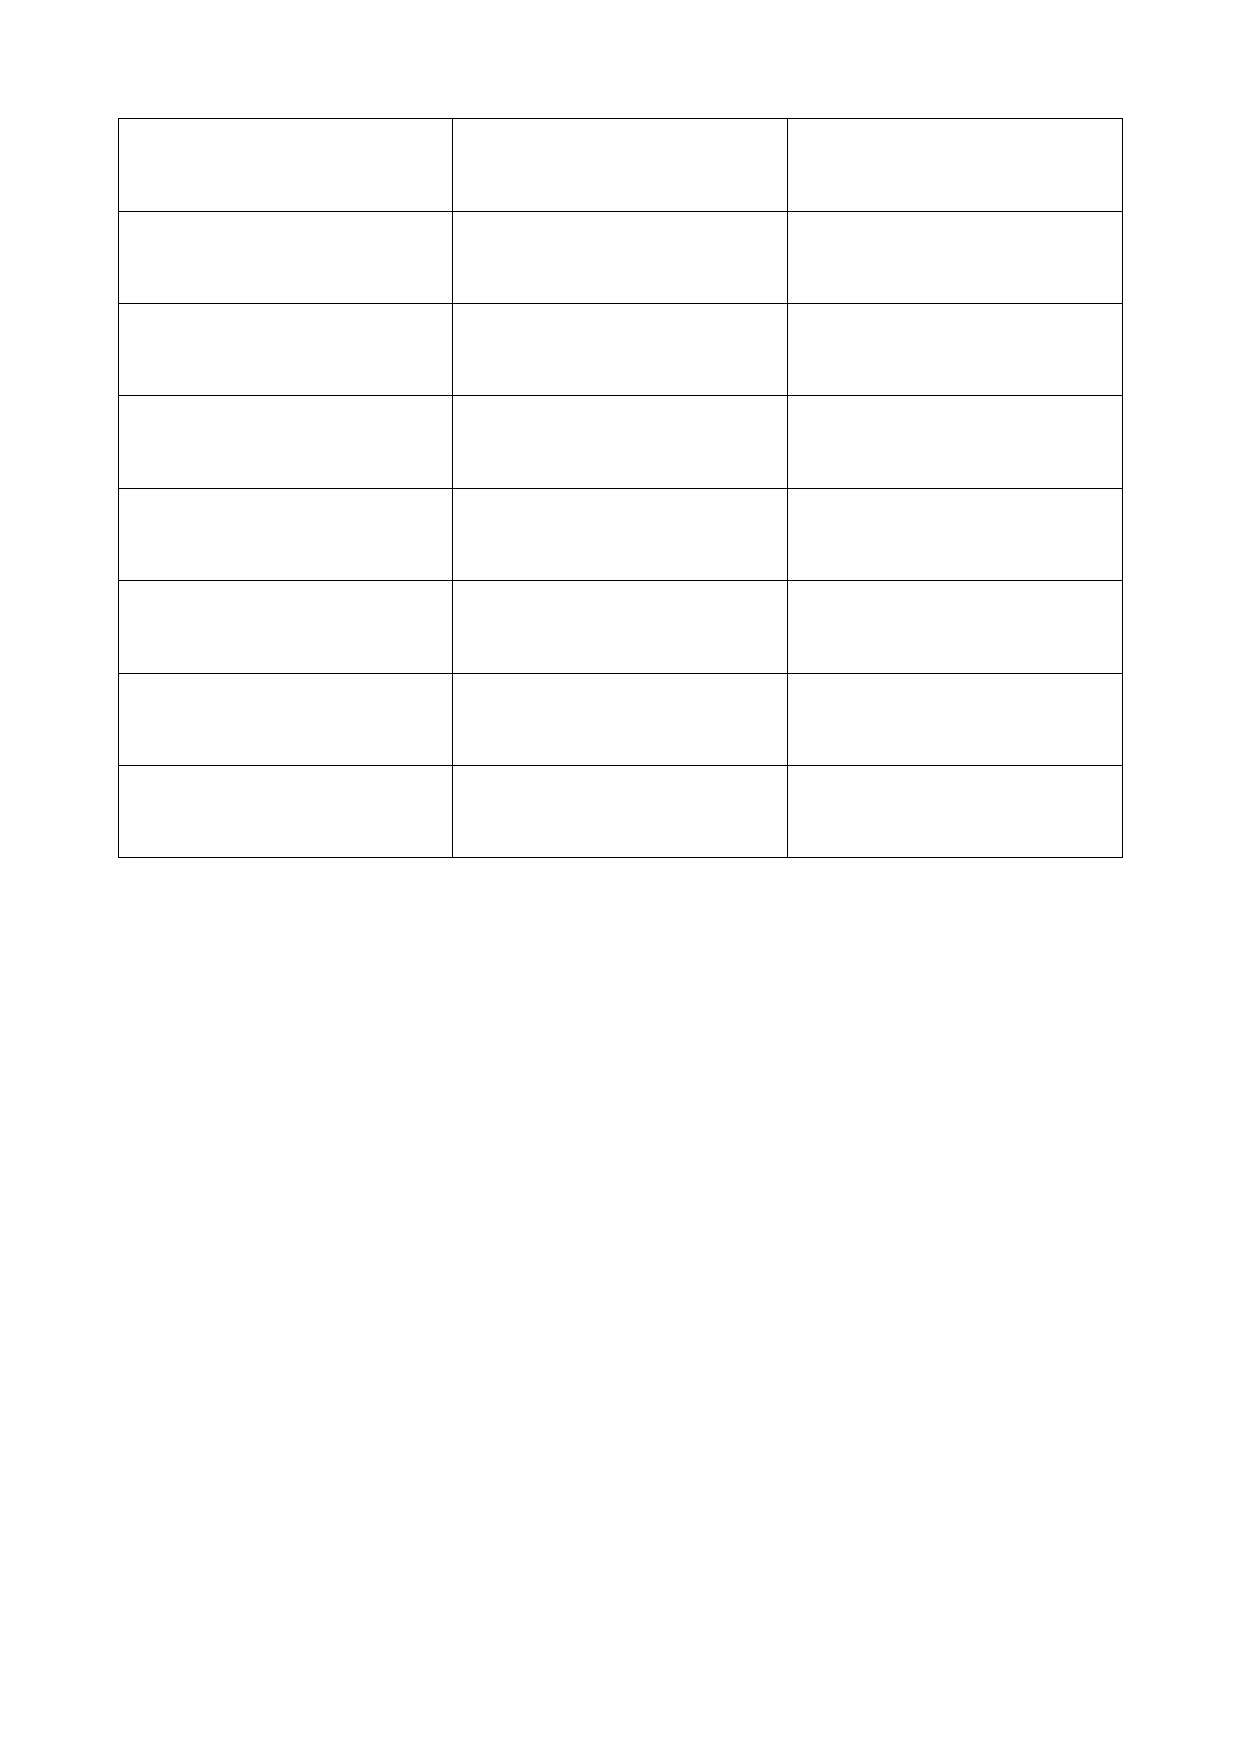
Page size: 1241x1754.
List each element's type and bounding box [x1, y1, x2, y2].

table_cell [453, 674, 787, 765]
table_cell [119, 489, 452, 580]
table_cell [788, 489, 1122, 580]
table_cell [788, 396, 1122, 488]
table_cell [453, 119, 787, 211]
table_cell [788, 304, 1122, 395]
table_cell [119, 304, 452, 395]
table_cell [119, 396, 452, 488]
table_cell [453, 489, 787, 580]
table_cell [453, 212, 787, 303]
table_cell [453, 396, 787, 488]
table_cell [119, 212, 452, 303]
table_cell [453, 766, 787, 857]
table_cell [119, 119, 452, 211]
table_cell [119, 581, 452, 672]
table_cell [453, 581, 787, 672]
table_cell [788, 212, 1122, 303]
table_cell [788, 581, 1122, 672]
table_cell [453, 304, 787, 395]
table_cell [119, 674, 452, 765]
table_cell [788, 674, 1122, 765]
table_cell [788, 119, 1122, 211]
table_cell [119, 766, 452, 857]
table_cell [788, 766, 1122, 857]
